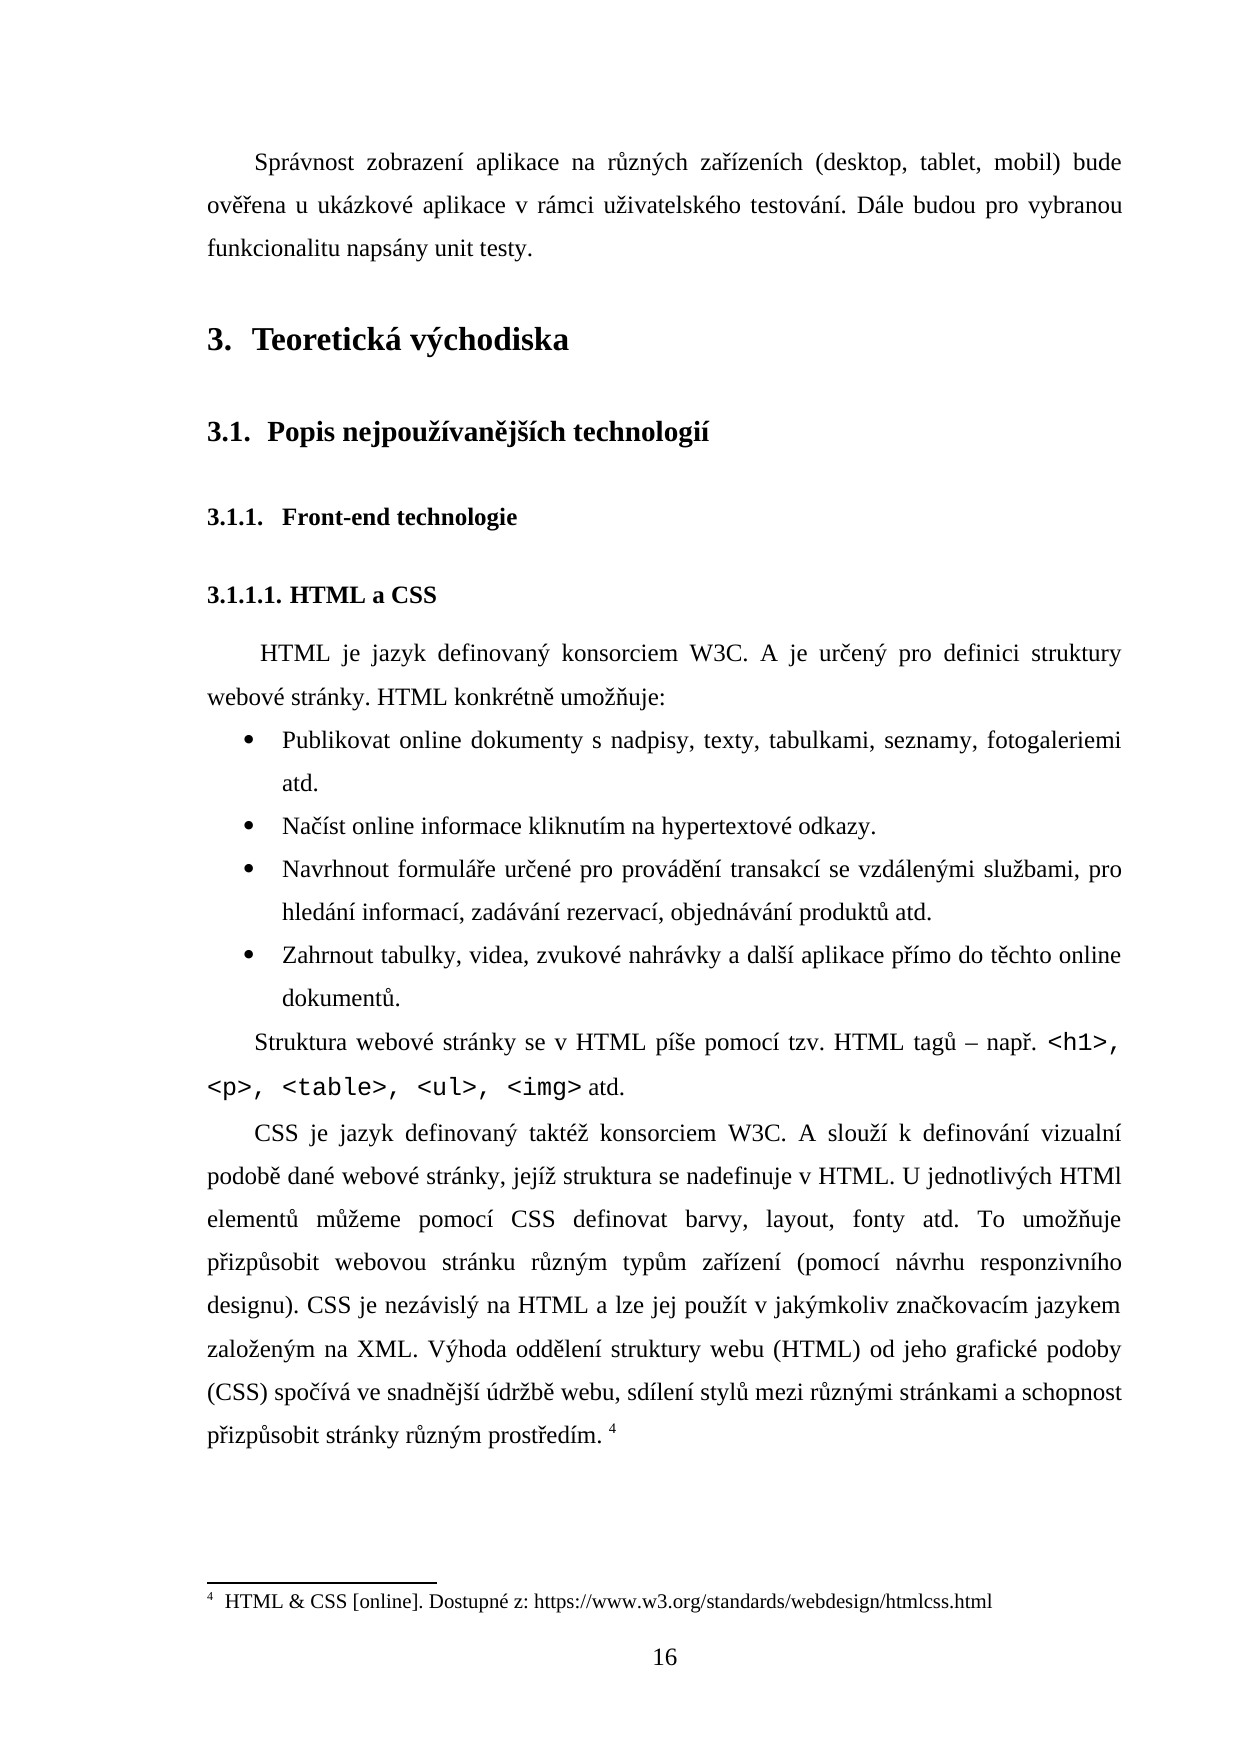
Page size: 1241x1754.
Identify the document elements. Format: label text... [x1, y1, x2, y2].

list Publikovat online dokumenty s nadpisy, texty, tabulkami, seznamy, fotogaleriemi atd. [244, 725, 1122, 797]
text HTML je jazyk definovaný konsorciem W3C. A je určený pro definici struktury webové stránky. HTML konkrétně umožňuje: [207, 638, 1122, 710]
subtitle Teoretická východiska [207, 319, 1122, 357]
subtitle HTML a CSS [207, 581, 1122, 609]
subtitle Popis nejpoužívanějších technologií [207, 414, 1122, 448]
text Správnost zobrazení aplikace na různých zařízeních (desktop, tablet, mobil) bude ověřena u ukázkové aplikace v rámci uživatelského testování. Dále budou pro vybranou funkcionalitu napsány unit testy. [207, 147, 1122, 262]
list Navrhnout formuláře určené pro provádění transakcí se vzdálenými službami, pro hledání informací, zadávání rezervací, objednávání produktů atd. [244, 854, 1122, 926]
text Struktura webové stránky se v HTML píše pomocí tzv. HTML tagů – např. <h1>, <p>, <table>, <ul>, <img> atd. [207, 1027, 1122, 1103]
list HTML & CSS [online]. Dostupné z: https://www.w3.org/standards/webdesign/htmlcss.html [207, 1589, 1122, 1613]
list Zahrnout tabulky, videa, zvukové nahrávky a další aplikace přímo do těchto online dokumentů. [244, 940, 1122, 1012]
subtitle Front-end technologie [207, 502, 1122, 531]
text CSS je jazyk definovaný taktéž konsorciem W3C. A slouží k definování vizualní podobě dané webové stránky, jejíž struktura se nadefinuje v HTML. U jednotlivých HTMl elementů můžeme pomocí CSS definovat barvy, layout, fonty atd. To umožňuje přizpůsobit webovou stránku různým typům zařízení (pomocí návrhu responzivního designu). CSS je nezávislý na HTML a lze jej použít v jakýmkoliv značkovacím jazykem založeným na XML. Výhoda oddělení struktury webu (HTML) od jeho grafické podoby (CSS) spočívá ve snadnější údržbě webu, sdílení stylů mezi různými stránkami a schopnost přizpůsobit stránky různým prostředím. [207, 1118, 1122, 1449]
list Načíst online informace kliknutím na hypertextové odkazy. [244, 811, 1122, 840]
